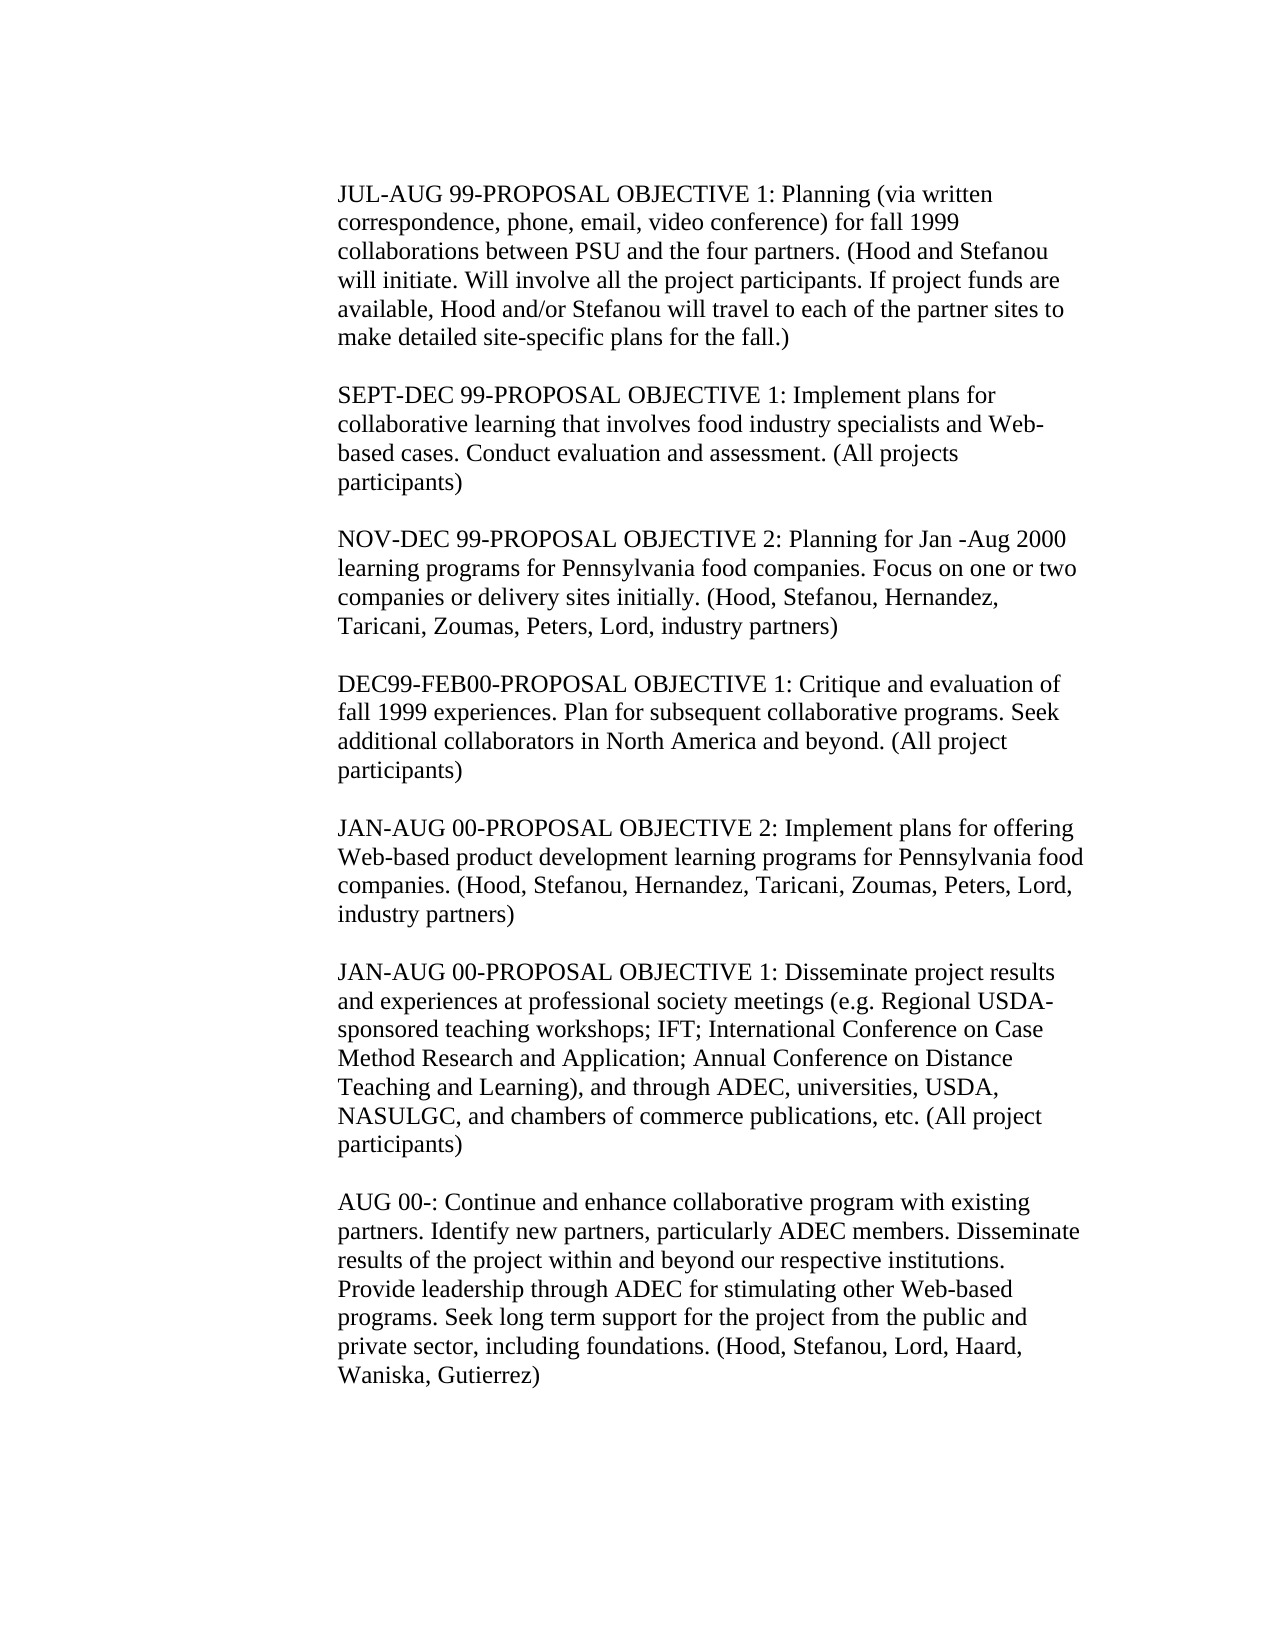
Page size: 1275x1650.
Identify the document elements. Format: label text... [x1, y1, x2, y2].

text JUL-AUG 99-PROPOSAL OBJECTIVE 1: Planning (via written correspondence, phone, email, video conference) for fall 1999 collaborations between PSU and the four partners. (Hood and Stefanou will initiate. Will involve all the project participants. If project funds are available, Hood and/or Stefanou will travel to each of the partner sites to make detailed site-specific plans for the fall.) [337, 150, 1087, 351]
text JAN-AUG 00-PROPOSAL OBJECTIVE 1: Disseminate project results and experiences at professional society meetings (e.g. Regional USDA-sponsored teaching workshops; IFT; International Conference on Case Method Research and Application; Annual Conference on Distance Teaching and Learning), and through ADEC, universities, USDA, NASULGC, and chambers of commerce publications, etc. (All project participants) [337, 957, 1087, 1158]
text DEC99-FEB00-PROPOSAL OBJECTIVE 1: Critique and evaluation of fall 1999 experiences. Plan for subsequent collaborative programs. Seek additional collaborators in North America and beyond. (All project participants) [337, 669, 1087, 784]
text AUG 00-: Continue and enhance collaborative program with existing partners. Identify new partners, particularly ADEC members. Disseminate results of the project within and beyond our respective institutions. Provide leadership through ADEC for stimulating other Web-based programs. Seek long term support for the project from the public and private sector, including foundations. (Hood, Stefanou, Lord, Haard, Waniska, Gutierrez) [337, 1187, 1087, 1389]
text JAN-AUG 00-PROPOSAL OBJECTIVE 2: Implement plans for offering Web-based product development learning programs for Pennsylvania food companies. (Hood, Stefanou, Hernandez, Taricani, Zoumas, Peters, Lord, industry partners) [337, 813, 1087, 928]
text NOV-DEC 99-PROPOSAL OBJECTIVE 2: Planning for Jan -Aug 2000 learning programs for Pennsylvania food companies. Focus on one or two companies or delivery sites initially. (Hood, Stefanou, Hernandez, Taricani, Zoumas, Peters, Lord, industry partners) [337, 524, 1087, 639]
text SEPT-DEC 99-PROPOSAL OBJECTIVE 1: Implement plans for collaborative learning that involves food industry specialists and Web-based cases. Conduct evaluation and assessment. (All projects participants) [337, 380, 1087, 495]
